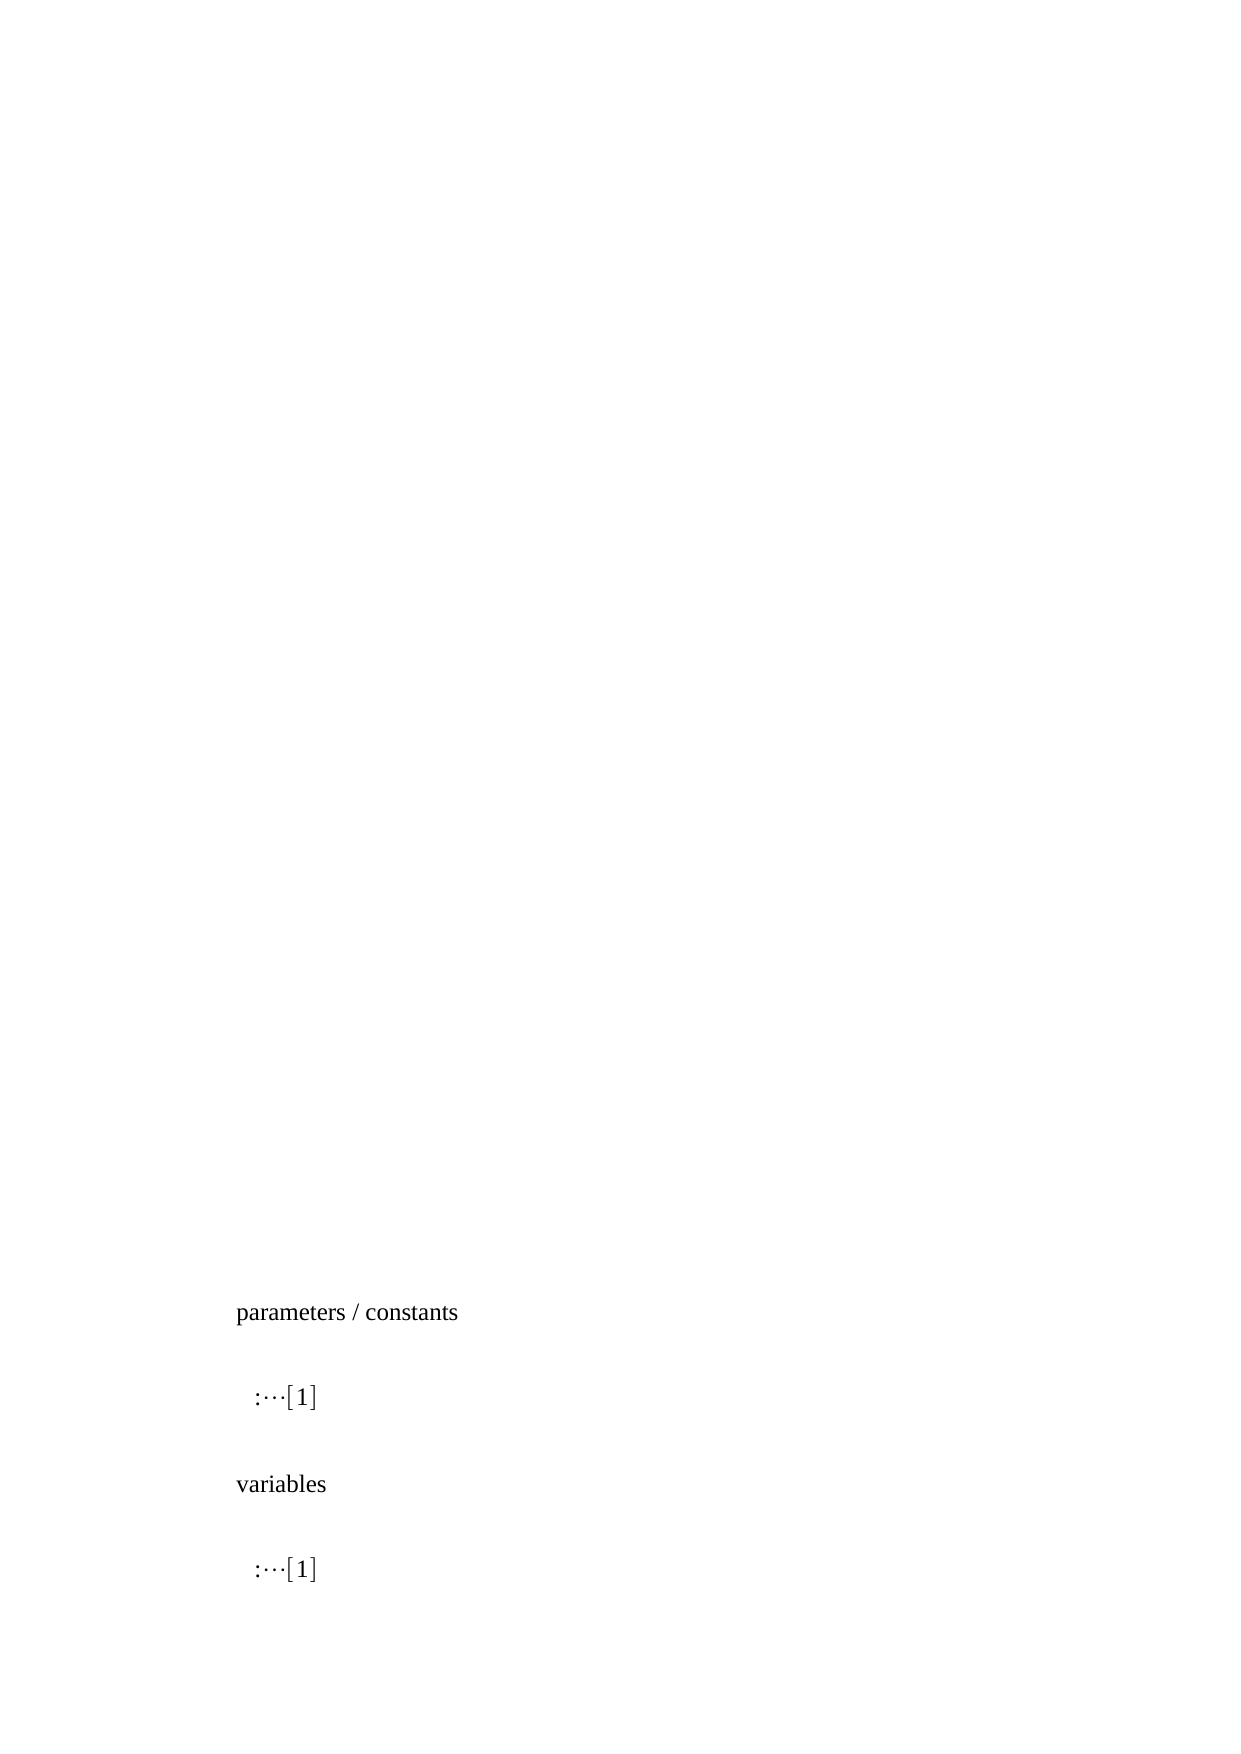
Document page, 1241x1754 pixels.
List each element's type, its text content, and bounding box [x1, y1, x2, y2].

text parameters / constants [236, 1297, 1122, 1326]
text variables [236, 1469, 1122, 1498]
